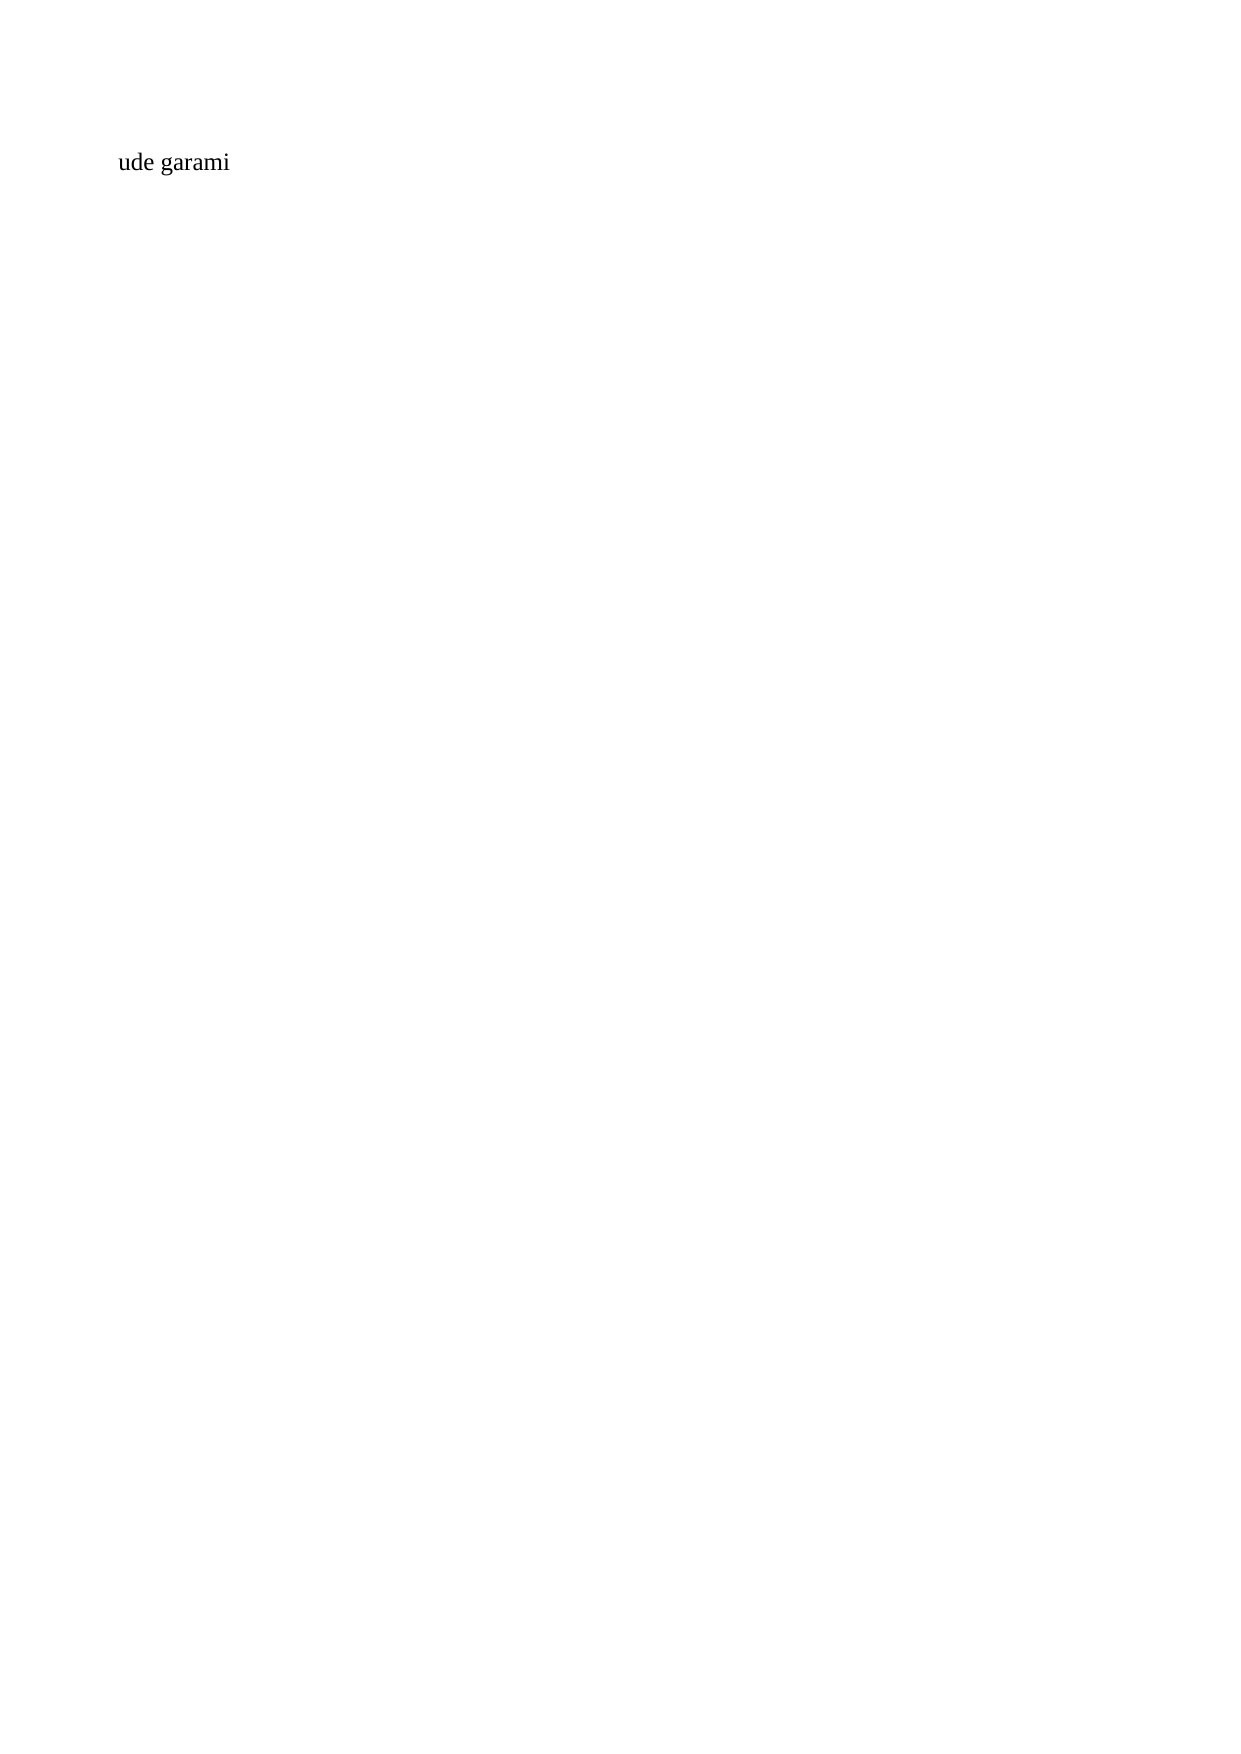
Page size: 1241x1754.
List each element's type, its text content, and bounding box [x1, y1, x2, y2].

text ude garami [118, 147, 1122, 176]
